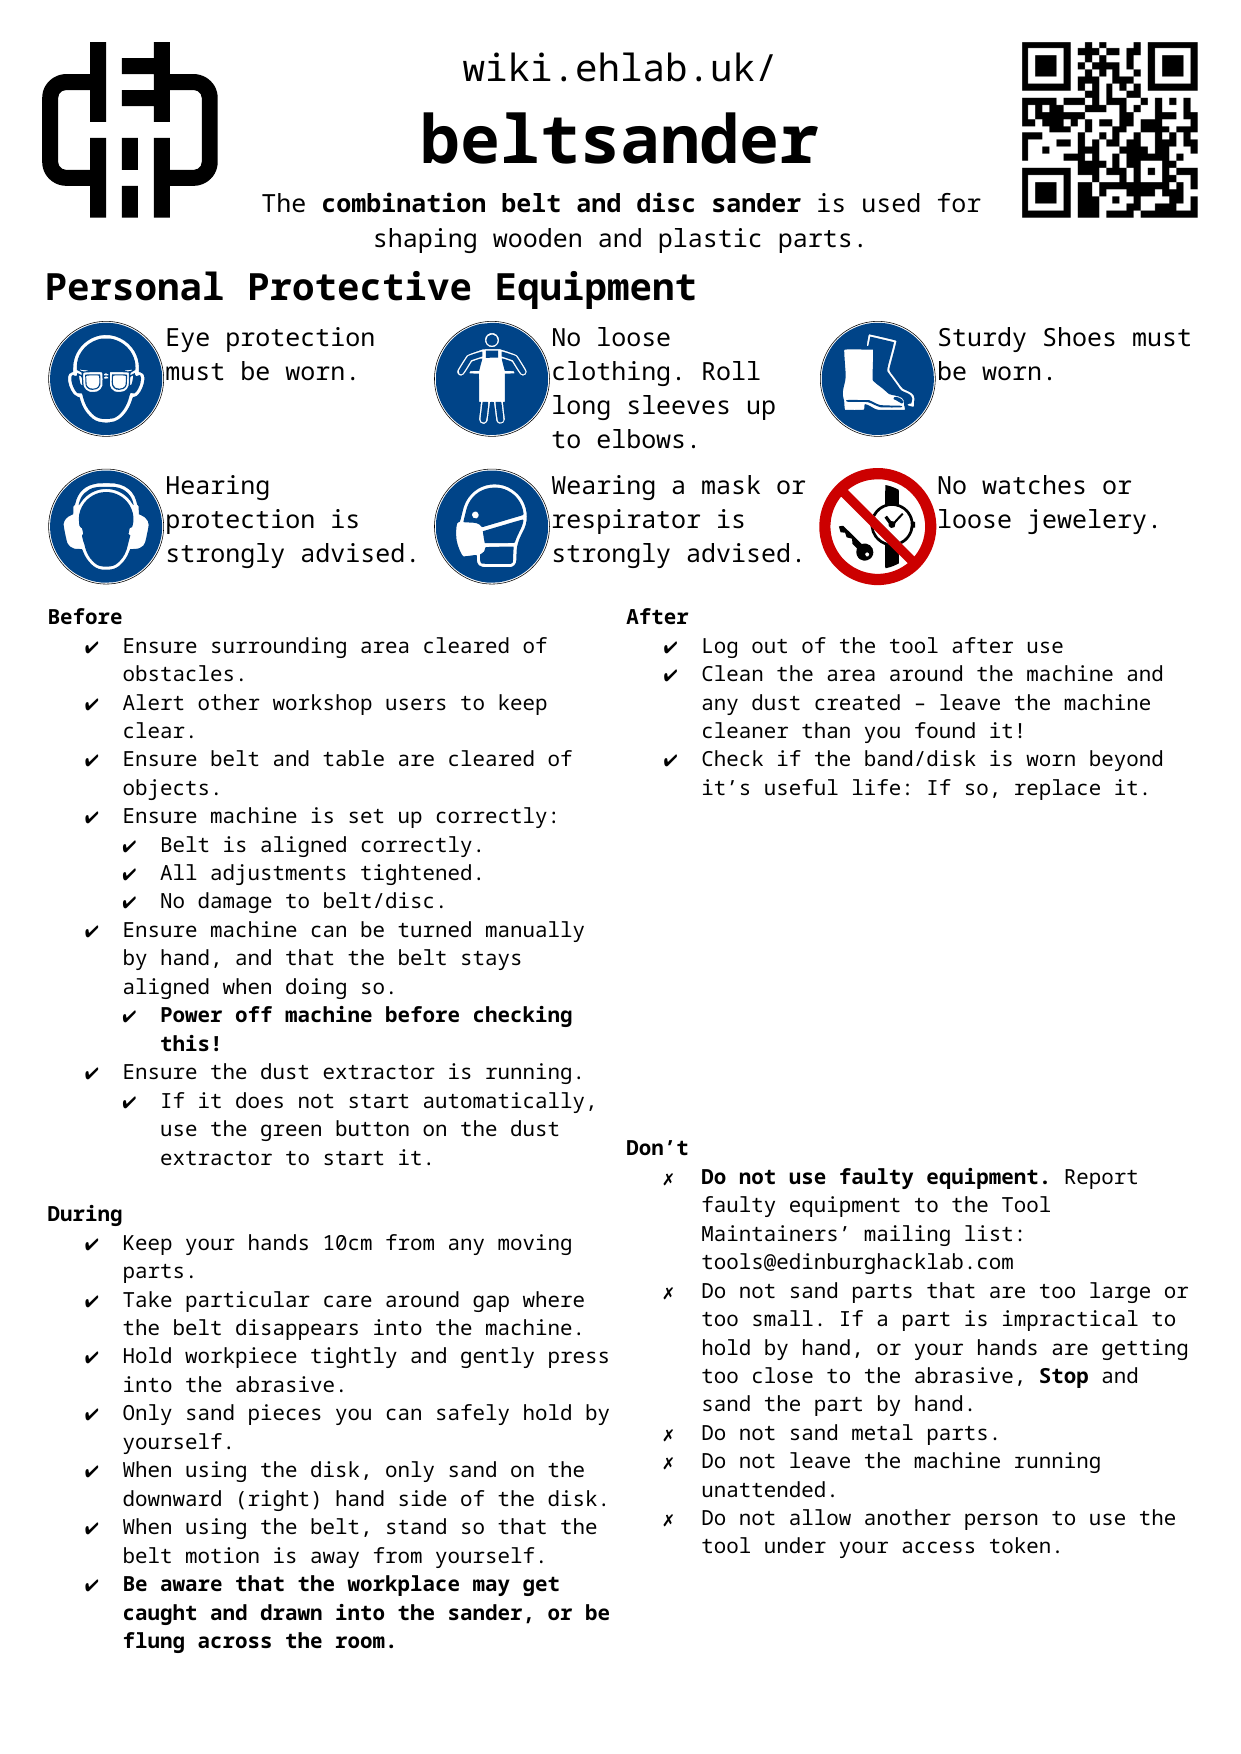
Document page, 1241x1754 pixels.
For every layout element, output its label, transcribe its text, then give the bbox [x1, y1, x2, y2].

text Personal Protective Equipment [41, 257, 1199, 314]
table_header Eye protection must be worn. [41, 314, 427, 462]
text wiki.ehlab.uk/ beltsander [41, 41, 1021, 183]
table_header No loose clothing. Roll long sleeves up to elbows. [427, 314, 813, 462]
table_cell Wearing a mask or respirator is strongly advised. [427, 462, 813, 596]
text The combination belt and disc sander is used for shaping wooden and plastic parts. [41, 183, 1199, 257]
table_header After Log out of the tool after use Clean the area around the machine and any dust created – leave the machine cleaner than you found it! Check if the band/disk is worn beyond it’s useful life: If so, replace it. [620, 596, 1199, 1128]
table_cell No watches or loose jewelery. [813, 462, 1199, 596]
table_cell Hearing protection is strongly advised. [41, 462, 427, 596]
table_cell Don’t Do not use faulty equipment. Report faulty equipment to the Tool Maintainers’ mailing list: tools@edinburghacklab.com Do not sand parts that are too large or too small. If a part is impractical to hold by hand, or your hands are getting too close to the abrasive, Stop and sand the part by hand. Do not sand metal parts. Do not leave the machine running unattended. Do not allow another person to use the tool under your access token. [620, 1128, 1199, 1660]
table_header Sturdy Shoes must be worn. [813, 314, 1199, 462]
table_header Before Ensure surrounding area cleared of obstacles. Alert other workshop users to keep clear. Ensure belt and table are cleared of objects. Ensure machine is set up correctly: Belt is aligned correctly. All adjustments tightened. No damage to belt/disc. Ensure machine can be turned manually by hand, and that the belt stays aligned when doing so. Power off machine before checking this! Ensure the dust extractor is running. If it does not start automatically, use the green button on the dust extractor to start it. During Keep your hands 10cm from any moving parts. Take particular care around gap where the belt disappears into the machine. Hold workpiece tightly and gently press into the abrasive. Only sand pieces you can safely hold by yourself. When using the disk, only sand on the downward (right) hand side of the disk. When using the belt, stand so that the belt motion is away from yourself. Be aware that the workplace may get caught and drawn into the sander, or be flung across the room. [41, 596, 620, 1660]
picture [1021, 41, 1199, 219]
